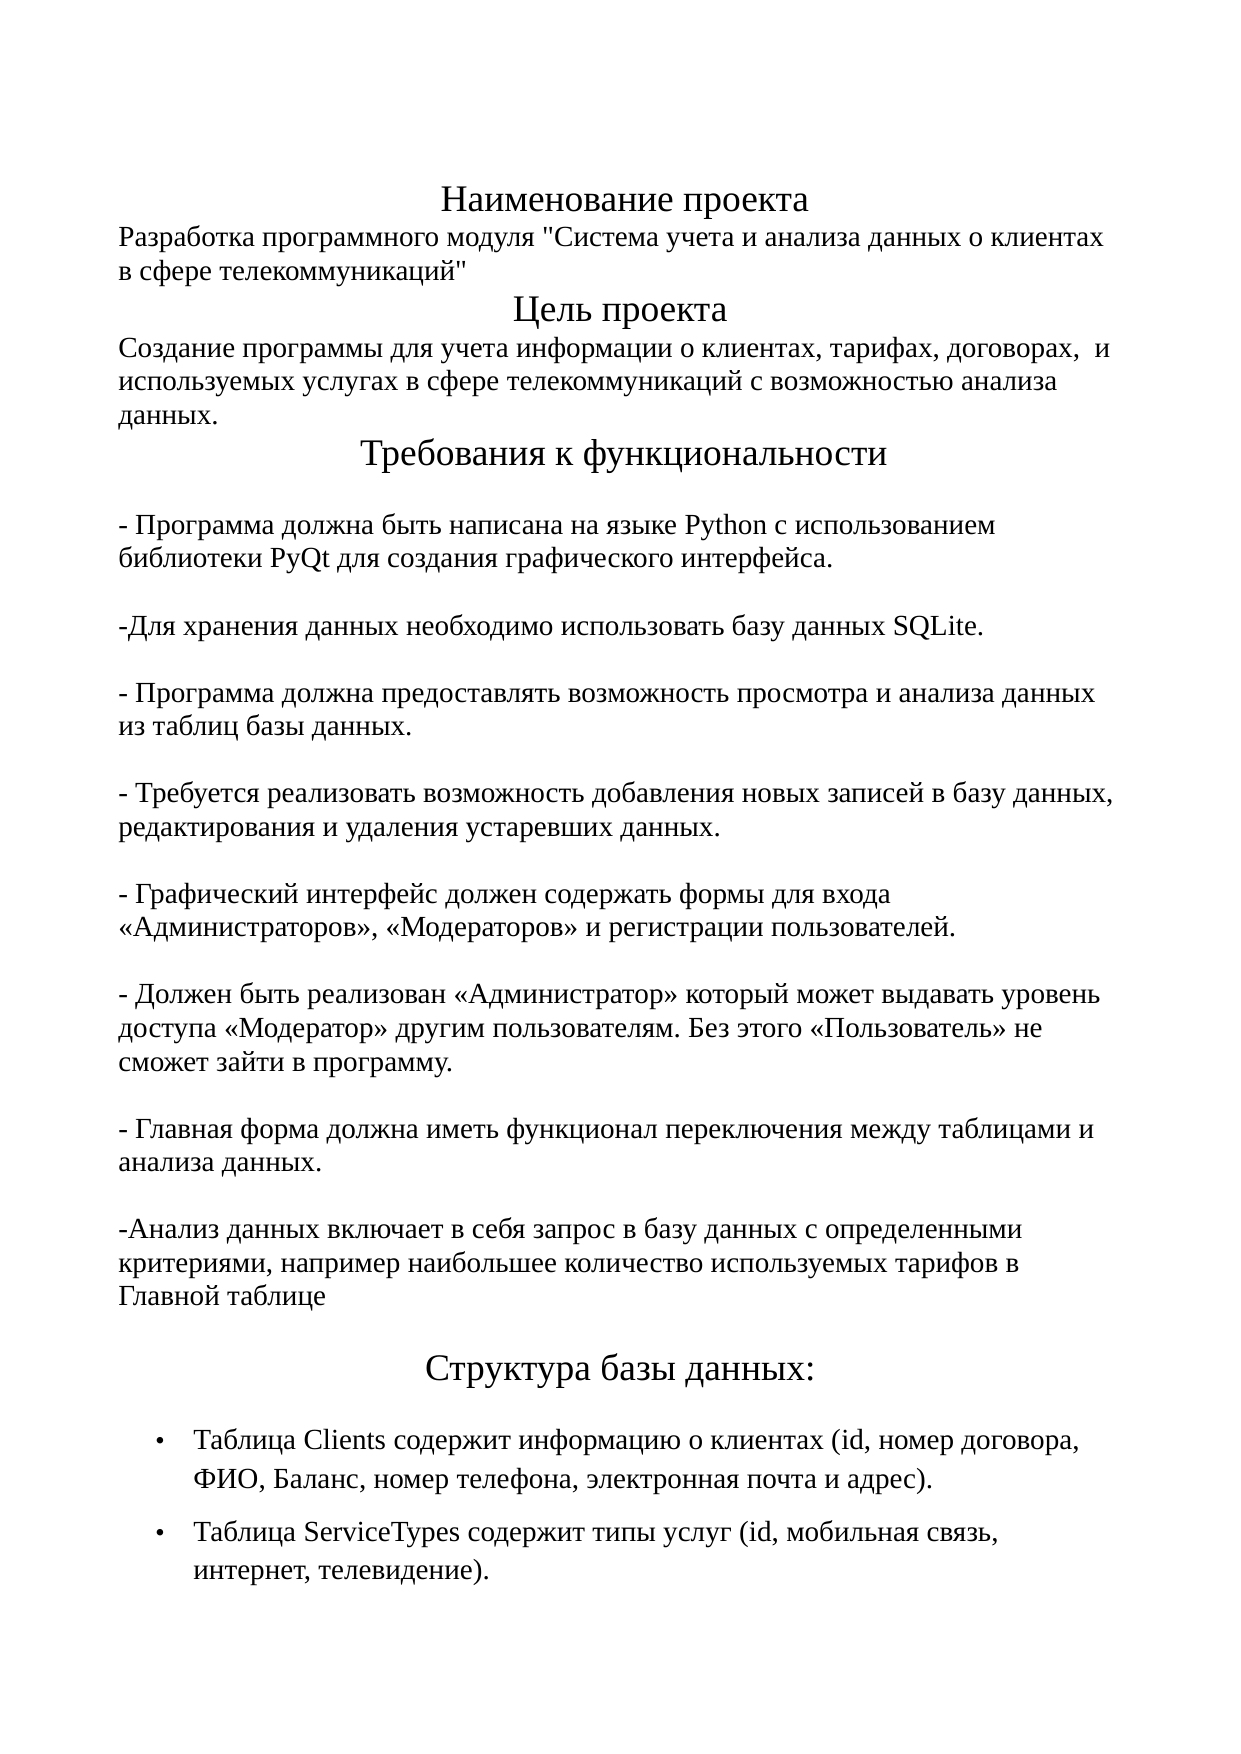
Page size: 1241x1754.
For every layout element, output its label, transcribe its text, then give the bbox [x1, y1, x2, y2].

list Таблица ServiceTypes содержит типы услуг (id, мобильная связь, интернет, телевидение). [156, 1514, 1122, 1586]
text - Программа должна быть написана на языке Python с использованием библиотеки PyQt для создания графического интерфейса. [118, 507, 1122, 574]
text Создание программы для учета информации о клиентах, тарифах, договорах, и используемых услугах в сфере телекоммуникаций с возможностью анализа данных. [118, 330, 1122, 430]
text Цель проекта [118, 287, 1122, 330]
text -Для хранения данных необходимо использовать базу данных SQLite. [118, 608, 1122, 641]
text - Графический интерфейс должен содержать формы для входа «Администраторов», «Модераторов» и регистрации пользователей. [118, 876, 1122, 943]
text Разработка программного модуля "Система учета и анализа данных о клиентах в сфере телекоммуникаций" [118, 219, 1122, 287]
text - Главная форма должна иметь функционал переключения между таблицами и анализа данных. [118, 1111, 1122, 1178]
text Требования к функциональности [118, 430, 1122, 473]
text -Анализ данных включает в себя запрос в базу данных с определенными критериями, например наибольшее количество используемых тарифов в Главной таблице [118, 1211, 1122, 1312]
text Наименование проекта [118, 176, 1122, 219]
list Таблица Clients содержит информацию о клиентах (id, номер договора, ФИО, Баланс, номер телефона, электронная почта и адрес). [156, 1422, 1122, 1494]
text - Должен быть реализован «Администратор» который может выдавать уровень доступа «Модератор» другим пользователям. Без этого «Пользователь» не сможет зайти в программу. [118, 977, 1122, 1077]
text - Требуется реализовать возможность добавления новых записей в базу данных, редактирования и удаления устаревших данных. [118, 775, 1122, 842]
text - Программа должна предоставлять возможность просмотра и анализа данных из таблиц базы данных. [118, 675, 1122, 742]
text Структура базы данных: [118, 1346, 1122, 1389]
